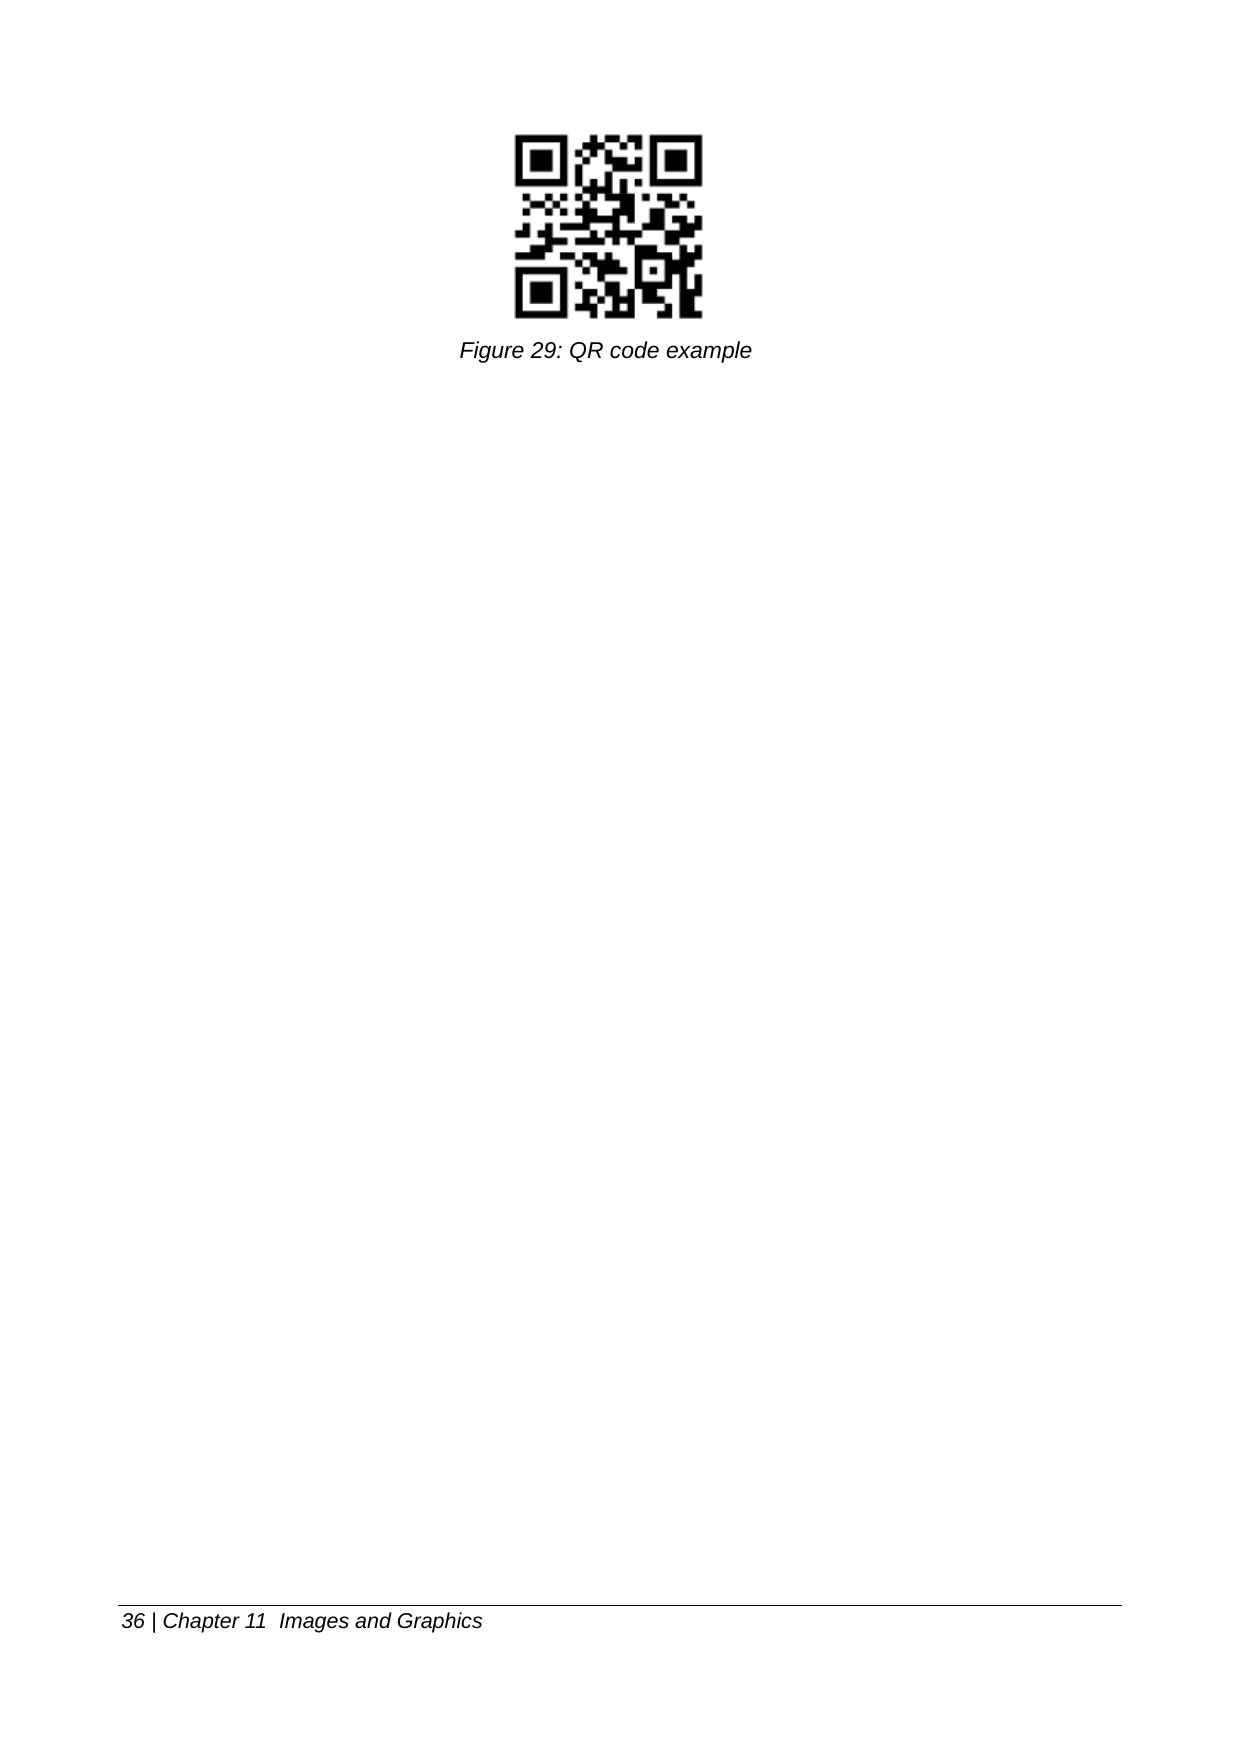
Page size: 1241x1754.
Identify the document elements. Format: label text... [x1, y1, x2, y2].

text Figure 29: QR code example [459, 118, 781, 363]
picture [498, 118, 718, 338]
